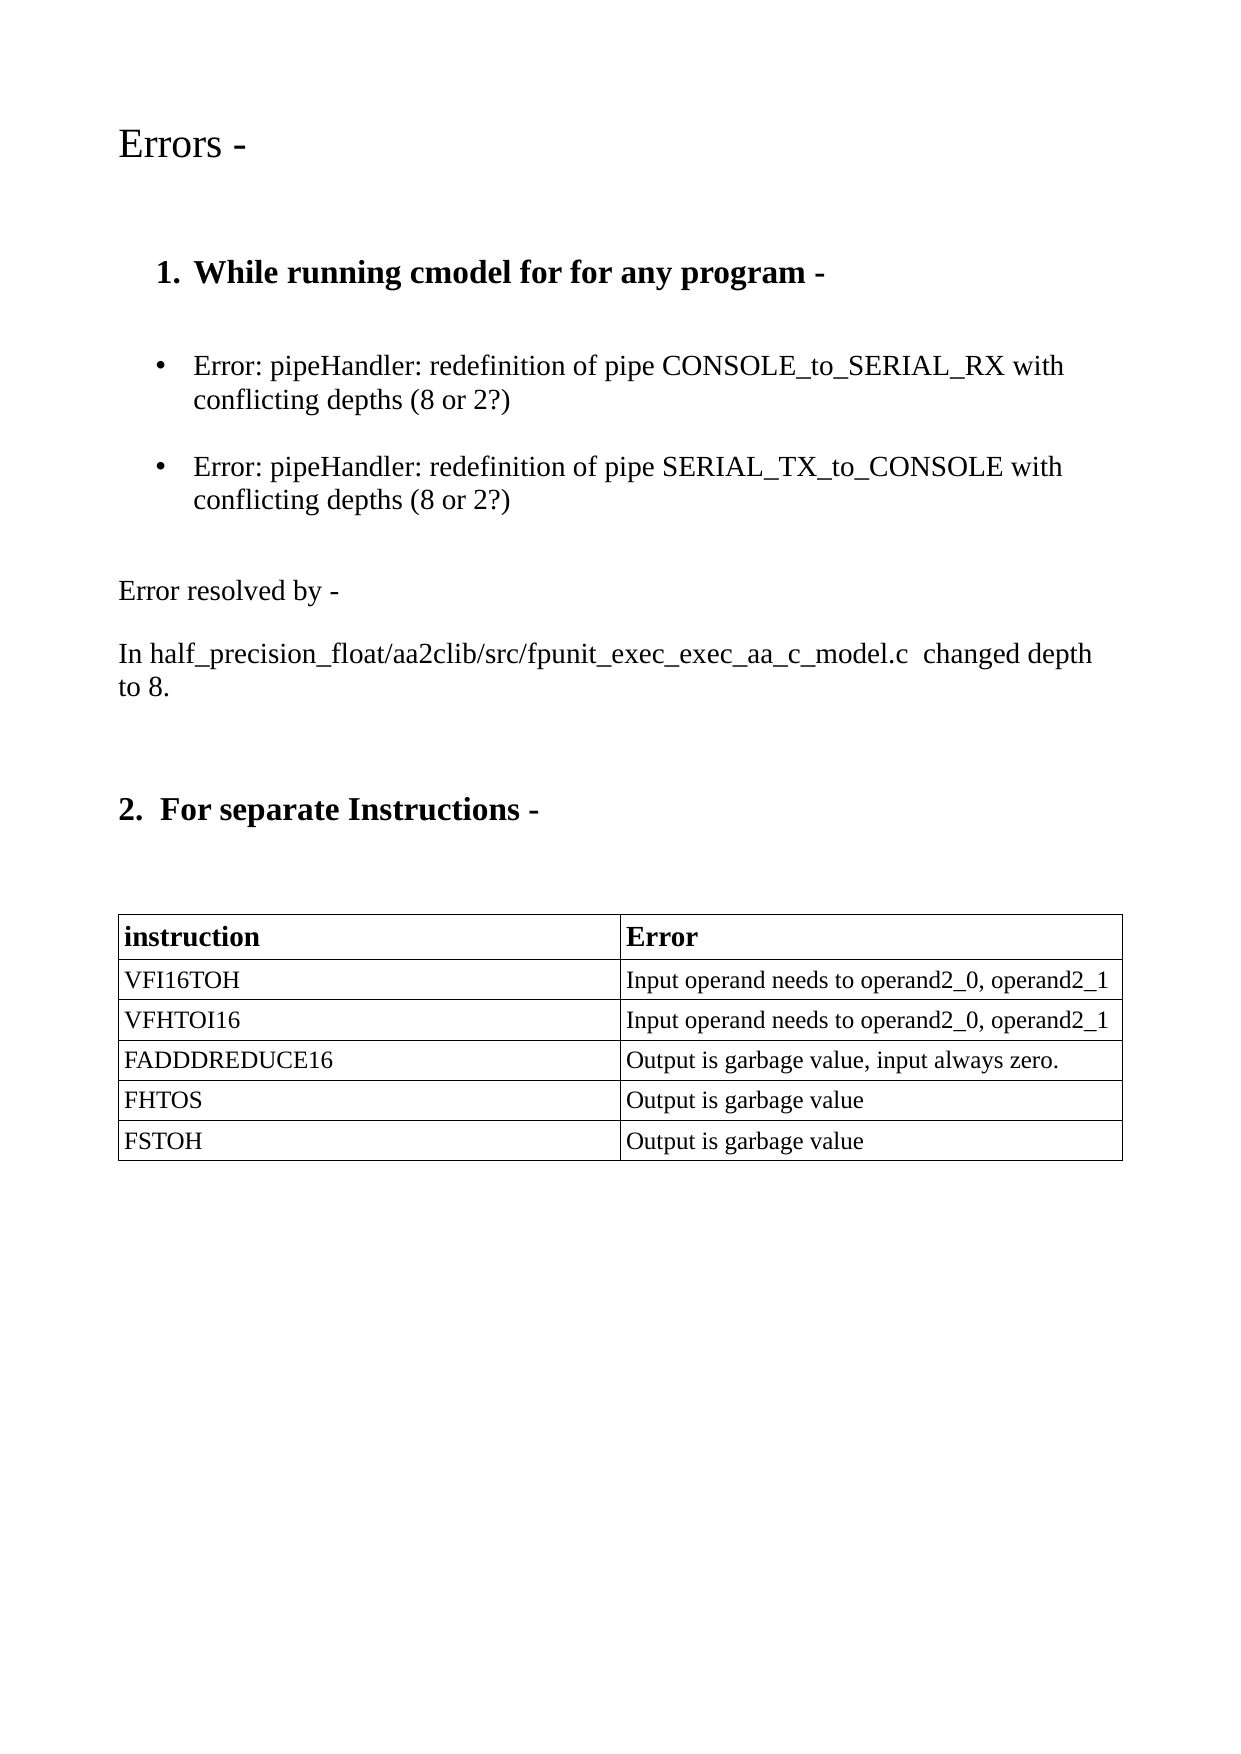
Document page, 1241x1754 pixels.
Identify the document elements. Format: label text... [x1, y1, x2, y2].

table_cell FSTOH [119, 1121, 620, 1160]
list While running cmodel for for any program - [156, 252, 1122, 291]
table_header Error [621, 915, 1122, 959]
table_cell Input operand needs to operand2_0, operand2_1 [621, 960, 1122, 999]
table_cell FADDDREDUCE16 [119, 1041, 620, 1080]
text In half_precision_float/aa2clib/src/fpunit_exec_exec_aa_c_model.c changed depth to 8. [118, 636, 1122, 703]
table_cell VFHTOI16 [119, 1000, 620, 1039]
table_cell Input operand needs to operand2_0, operand2_1 [621, 1000, 1122, 1039]
table_cell Output is garbage value, input always zero. [621, 1041, 1122, 1080]
text Errors - [118, 118, 1122, 166]
table_cell FHTOS [119, 1081, 620, 1120]
table_cell Output is garbage value [621, 1121, 1122, 1160]
list Error: pipeHandler: redefinition of pipe SERIAL_TX_to_CONSOLE with conflicting depths (8 or 2?) [156, 449, 1122, 516]
list Error: pipeHandler: redefinition of pipe CONSOLE_to_SERIAL_RX with conflicting depths (8 or 2?) [156, 348, 1122, 415]
table_cell Output is garbage value [621, 1081, 1122, 1120]
table_header instruction [119, 915, 620, 959]
text Error resolved by - [118, 573, 1122, 607]
table_cell VFI16TOH [119, 960, 620, 999]
text 2. For separate Instructions - [118, 789, 1122, 827]
